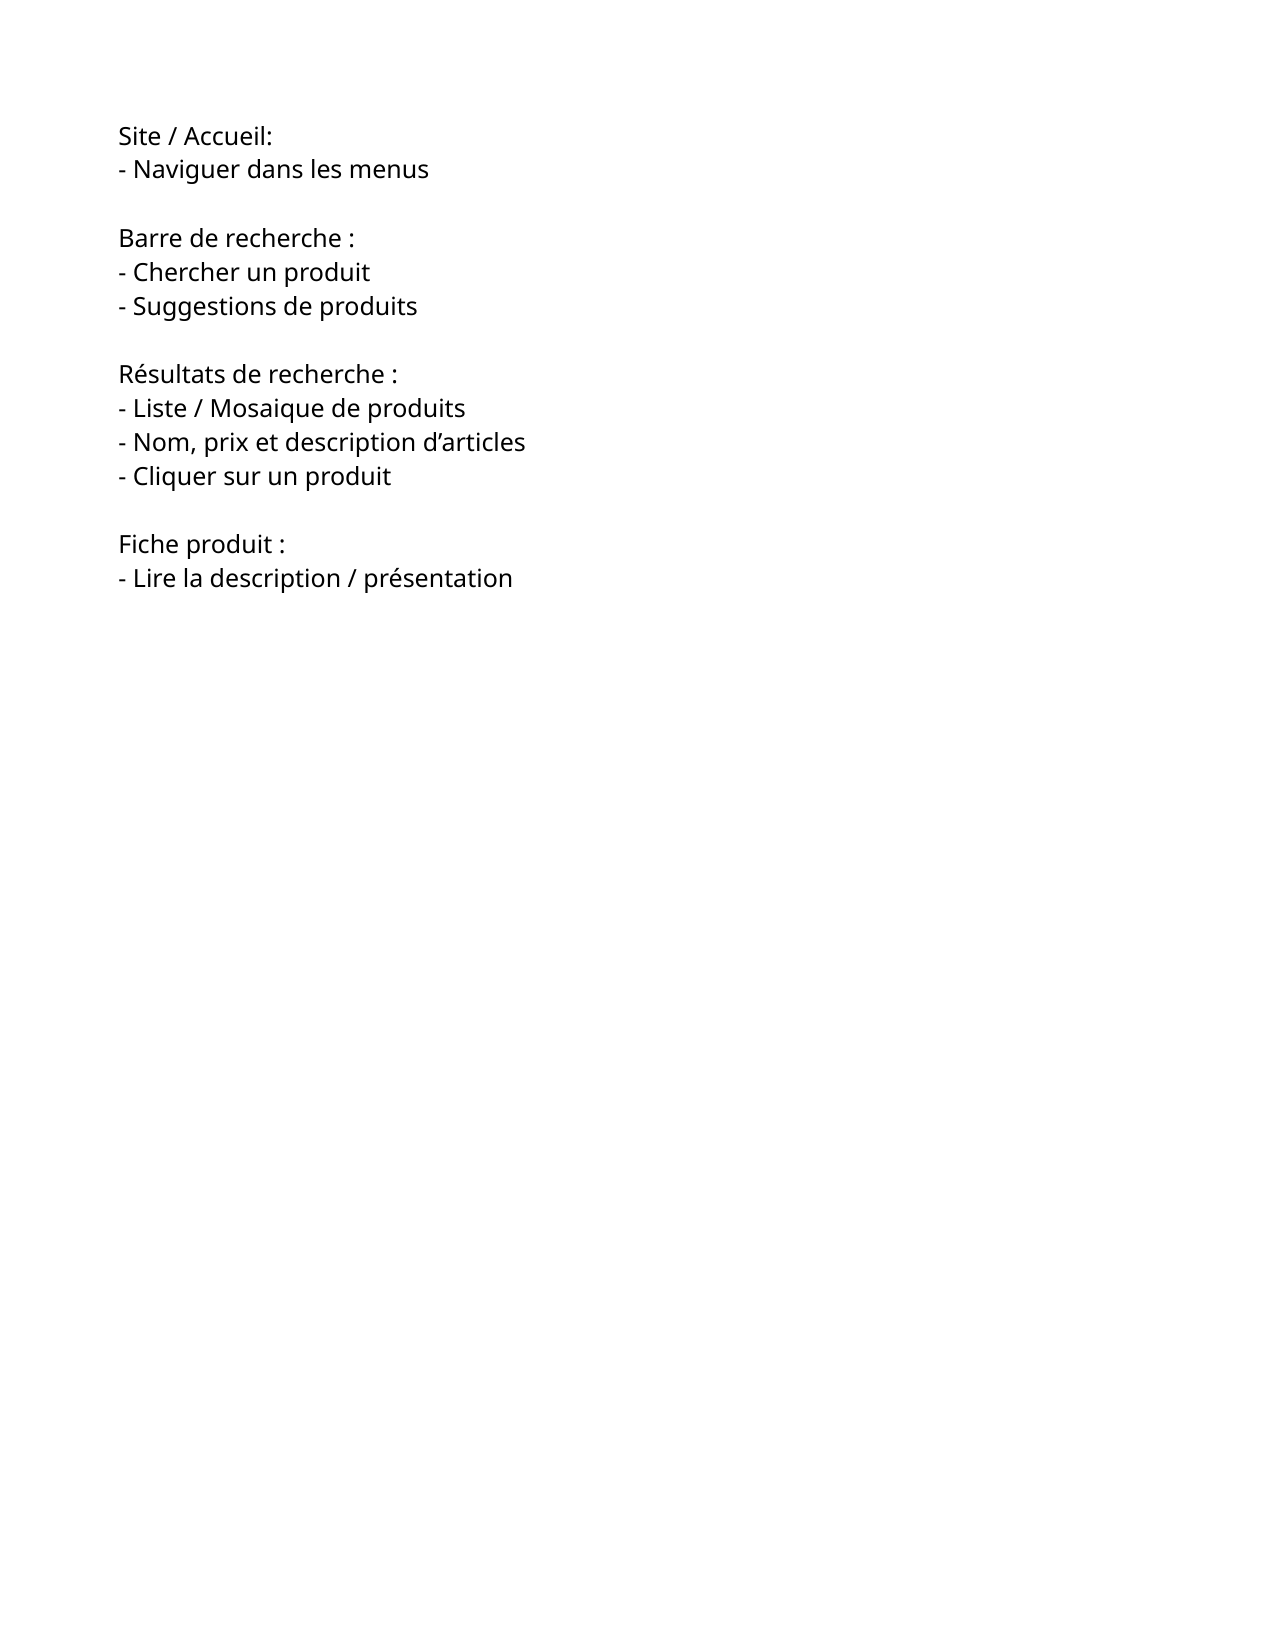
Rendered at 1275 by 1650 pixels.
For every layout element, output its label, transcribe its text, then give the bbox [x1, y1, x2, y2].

text - Lire la description / présentation [118, 561, 1157, 595]
text Barre de recherche : [118, 220, 1157, 254]
text - Cliquer sur un produit [118, 459, 1157, 493]
text - Suggestions de produits [118, 288, 1157, 322]
text Fiche produit : [118, 527, 1157, 561]
text - Naviguer dans les menus [118, 152, 1157, 186]
text - Chercher un produit [118, 254, 1157, 288]
text Résultats de recherche : [118, 357, 1157, 391]
text Site / Accueil: [118, 118, 1157, 152]
text - Liste / Mosaique de produits [118, 391, 1157, 425]
text - Nom, prix et description d’articles [118, 425, 1157, 459]
